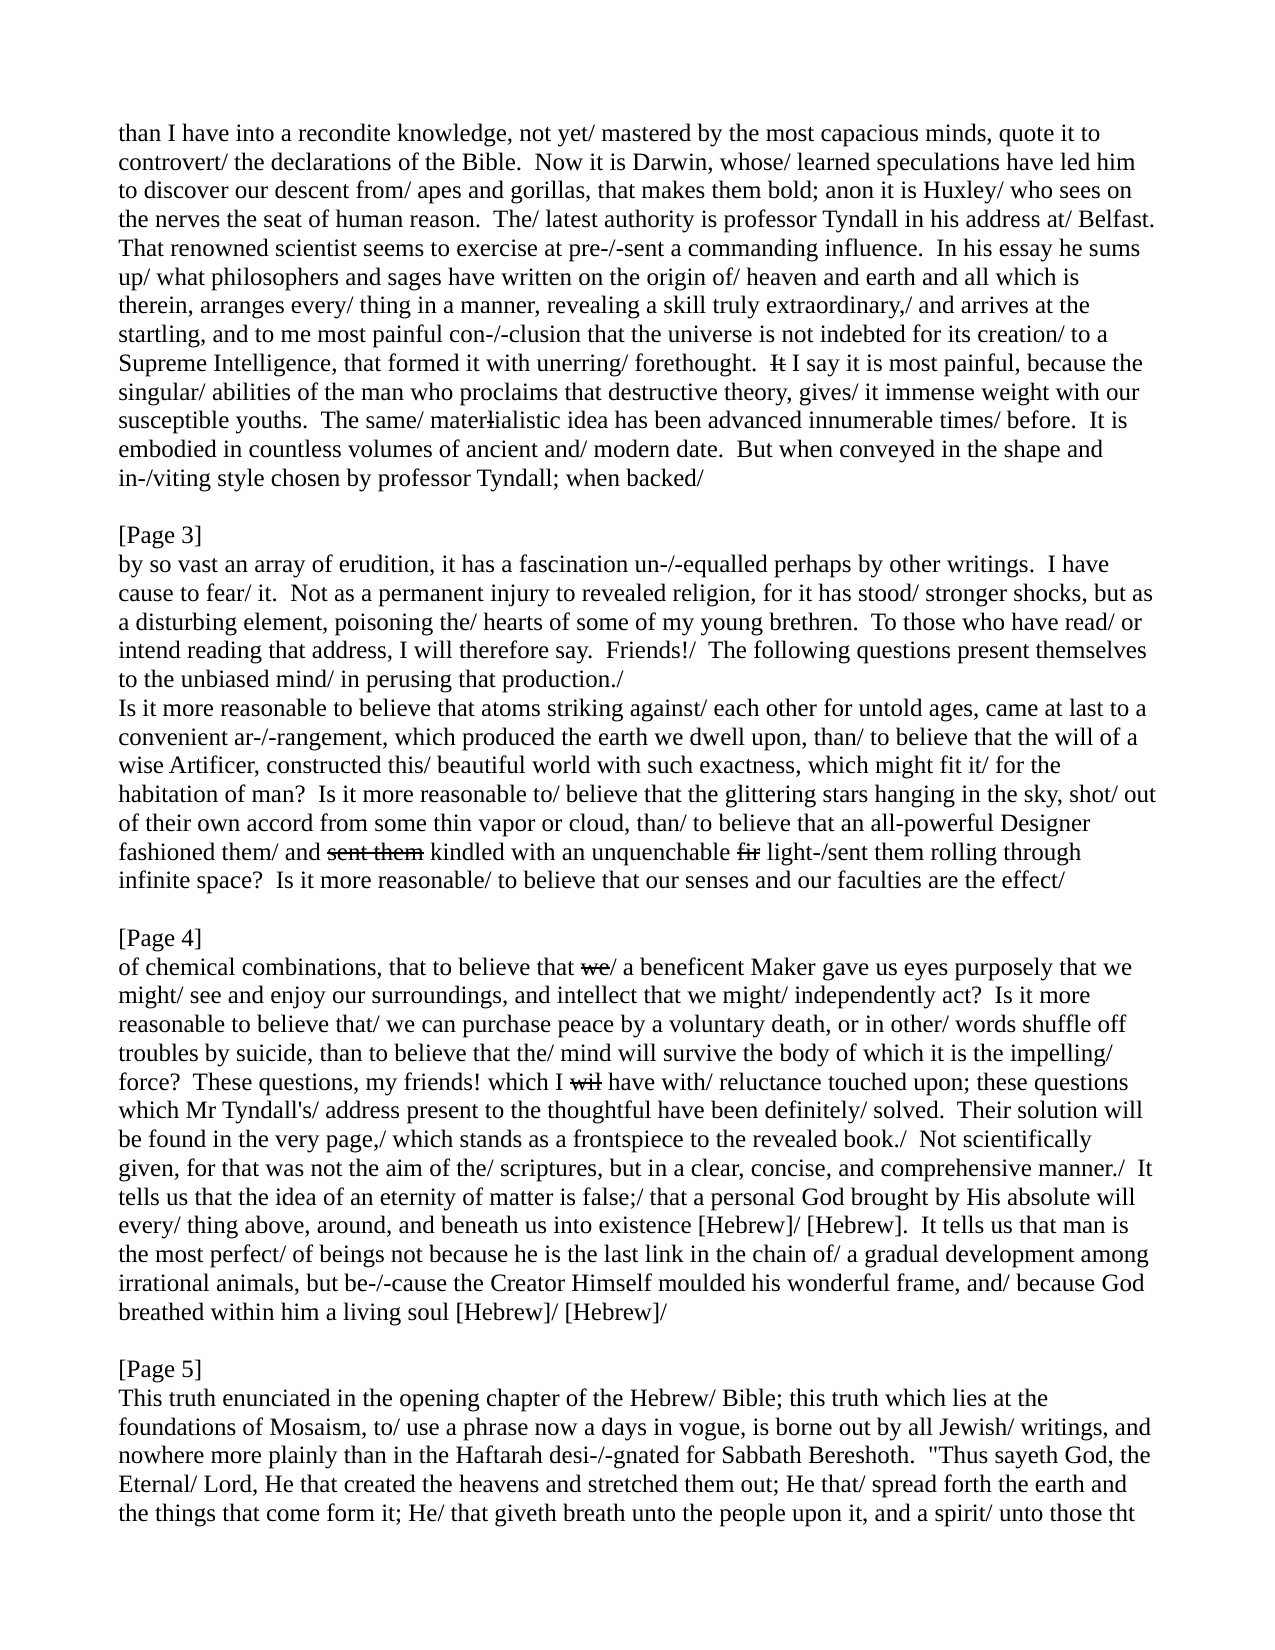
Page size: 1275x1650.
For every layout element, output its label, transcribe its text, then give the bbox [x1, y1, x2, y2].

text of chemical combinations, that to believe that we/ a beneficent Maker gave us eyes purposely that we might/ see and enjoy our surroundings, and intellect that we might/ independently act? Is it more reasonable to believe that/ we can purchase peace by a voluntary death, or in other/ words shuffle off troubles by suicide, than to believe that the/ mind will survive the body of which it is the impelling/ force? These questions, my friends! which I wil have with/ reluctance touched upon; these questions which Mr Tyndall's/ address present to the thoughtful have been definitely/ solved. Their solution will be found in the very page,/ which stands as a frontspiece to the revealed book./ Not scientifically given, for that was not the aim of the/ scriptures, but in a clear, concise, and comprehensive manner./ It tells us that the idea of an eternity of matter is false;/ that a personal God brought by His absolute will every/ thing above, around, and beneath us into existence [Hebrew]/ [Hebrew]. It tells us that man is the most perfect/ of beings not because he is the last link in the chain of/ a gradual development among irrational animals, but be-/-cause the Creator Himself moulded his wonderful frame, and/ because God breathed within him a living soul [Hebrew]/ [Hebrew]/ [118, 952, 1157, 1326]
text This truth enunciated in the opening chapter of the Hebrew/ Bible; this truth which lies at the foundations of Mosaism, to/ use a phrase now a days in vogue, is borne out by all Jewish/ writings, and nowhere more plainly than in the Haftarah desi-/-gnated for Sabbath Bereshoth. "Thus sayeth God, the Eternal/ Lord, He that created the heavens and stretched them out; He that/ spread forth the earth and the things that come form it; He/ that giveth breath unto the people upon it, and a spirit/ unto those tht [118, 1383, 1157, 1527]
text [Page 3] [118, 521, 1157, 549]
text by so vast an array of erudition, it has a fascination un-/-equalled perhaps by other writings. I have cause to fear/ it. Not as a permanent injury to revealed religion, for it has stood/ stronger shocks, but as a disturbing element, poisoning the/ hearts of some of my young brethren. To those who have read/ or intend reading that address, I will therefore say. Friends!/ The following questions present themselves to the unbiased mind/ in perusing that production./ [118, 549, 1157, 693]
text [Page 4] [118, 923, 1157, 952]
text than I have into a recondite knowledge, not yet/ mastered by the most capacious minds, quote it to controvert/ the declarations of the Bible. Now it is Darwin, whose/ learned speculations have led him to discover our descent from/ apes and gorillas, that makes them bold; anon it is Huxley/ who sees on the nerves the seat of human reason. The/ latest authority is professor Tyndall in his address at/ Belfast. That renowned scientist seems to exercise at pre-/-sent a commanding influence. In his essay he sums up/ what philosophers and sages have written on the origin of/ heaven and earth and all which is therein, arranges every/ thing in a manner, revealing a skill truly extraordinary,/ and arrives at the startling, and to me most painful con-/-clusion that the universe is not indebted for its creation/ to a Supreme Intelligence, that formed it with unerring/ forethought. It I say it is most painful, because the singular/ abilities of the man who proclaims that destructive theory, gives/ it immense weight with our susceptible youths. The same/ materlialistic idea has been advanced innumerable times/ before. It is embodied in countless volumes of ancient and/ modern date. But when conveyed in the shape and in-/viting style chosen by professor Tyndall; when backed/ [118, 118, 1157, 492]
text Is it more reasonable to believe that atoms striking against/ each other for untold ages, came at last to a convenient ar-/-rangement, which produced the earth we dwell upon, than/ to believe that the will of a wise Artificer, constructed this/ beautiful world with such exactness, which might fit it/ for the habitation of man? Is it more reasonable to/ believe that the glittering stars hanging in the sky, shot/ out of their own accord from some thin vapor or cloud, than/ to believe that an all-powerful Designer fashioned them/ and sent them kindled with an unquenchable fir light-/sent them rolling through infinite space? Is it more reasonable/ to believe that our senses and our faculties are the effect/ [118, 693, 1157, 894]
text [Page 5] [118, 1354, 1157, 1383]
